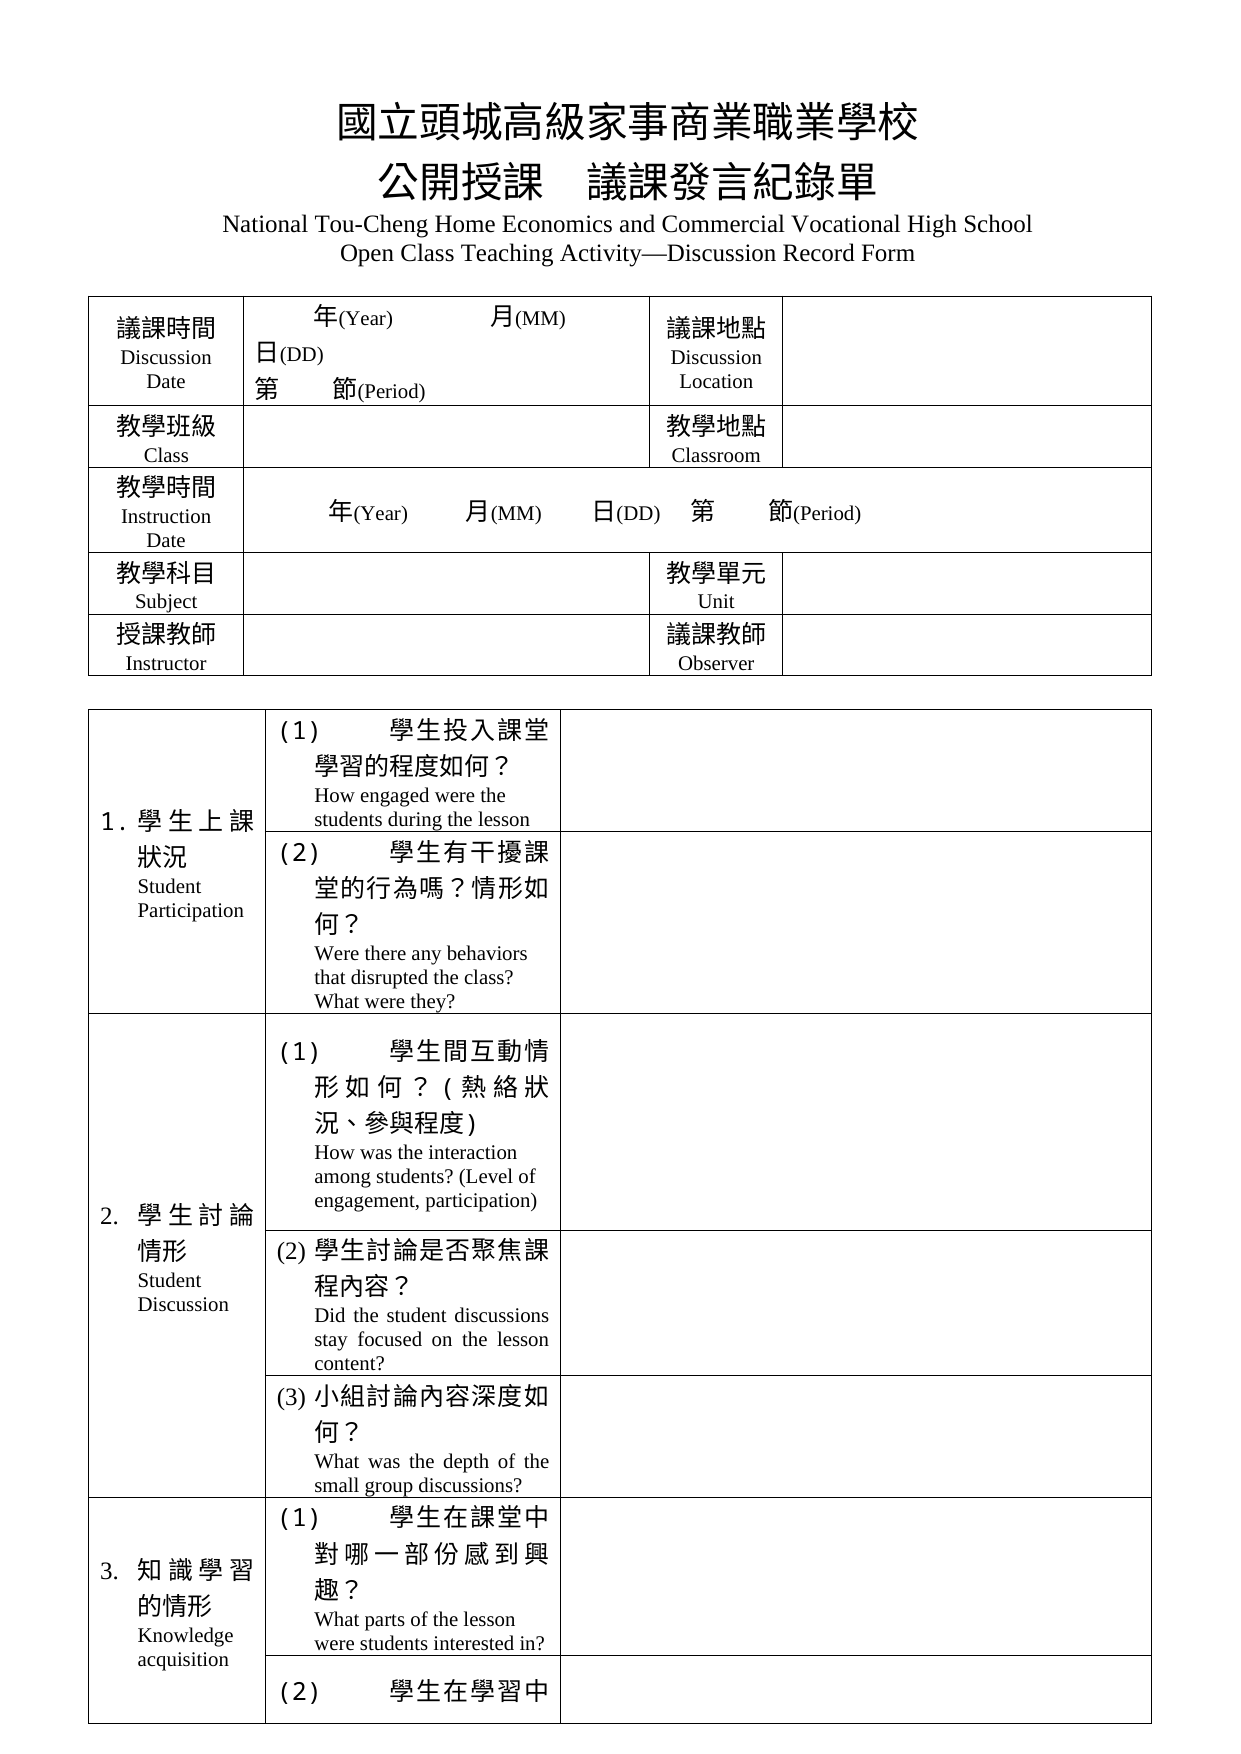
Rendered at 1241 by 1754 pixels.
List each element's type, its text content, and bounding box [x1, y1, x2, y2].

table_cell 學生間互動情形如何？(熱絡狀況、參與程度) How was the interaction among students? (Level of engagement, participation) [266, 1014, 560, 1229]
table_cell 學生討論情形 Student Discussion [89, 1014, 265, 1497]
table_cell 年(Year) 月(MM) 日(DD) 第 節(Period) [244, 468, 1151, 552]
table_cell [561, 1014, 1151, 1229]
table_cell 議課教師 Observer [650, 615, 782, 675]
table_cell 知識學習的情形 Knowledge acquisition [89, 1498, 265, 1723]
table_cell [561, 1498, 1151, 1655]
text 國立頭城高級家事商業職業學校 [103, 89, 1152, 149]
text National Tou-Cheng Home Economics and Commercial Vocational High School [103, 209, 1152, 238]
table_cell 授課教師 Instructor [89, 615, 243, 675]
table_header 議課時間 Discussion Date [89, 297, 243, 405]
table_cell [783, 615, 1151, 675]
table_header [783, 297, 1151, 405]
table_cell 教學科目 Subject [89, 553, 243, 613]
table_cell [561, 832, 1151, 1013]
table_cell [561, 1231, 1151, 1375]
text 公開授課 議課發言紀錄單 [103, 149, 1152, 209]
table_header 學生上課 狀況 Student Participation [89, 710, 265, 1013]
table_cell [244, 553, 649, 613]
table_cell 學生討論是否聚焦課程內容？ Did the student discussions stay focused on the lesson content? [266, 1231, 560, 1375]
table_cell [783, 406, 1151, 467]
table_cell [783, 553, 1151, 613]
table_header [561, 710, 1151, 831]
table_header 學生投入課堂學習的程度如何？ How engaged were the students during the lesson [266, 710, 560, 831]
table_cell [244, 406, 649, 467]
table_cell 學生有干擾課堂的行為嗎？情形如何？ Were there any behaviors that disrupted the class? What were they? [266, 832, 560, 1013]
table_cell 教學時間 Instruction Date [89, 468, 243, 552]
table_cell 教學單元 Unit [650, 553, 782, 613]
text Open Class Teaching Activity—Discussion Record Form [103, 238, 1152, 267]
table_header 議課地點 Discussion Location [650, 297, 782, 405]
table_cell 學生在課堂中對哪一部份感到興趣？ What parts of the lesson were students interested in? [266, 1498, 560, 1655]
table_cell [561, 1656, 1151, 1723]
table_cell [244, 615, 649, 675]
table_cell 小組討論內容深度如何？ What was the depth of the small group discussions? [266, 1376, 560, 1497]
table_cell 教學地點 Classroom [650, 406, 782, 467]
table_cell 教學班級 Class [89, 406, 243, 467]
table_header 年(Year) 月(MM) 日(DD) 第 節(Period) [244, 297, 649, 405]
table_cell 學生在學習中有沒有困難之處？ Were there any parts of the lesson that students found difficult? [266, 1656, 560, 1723]
table_cell [561, 1376, 1151, 1497]
